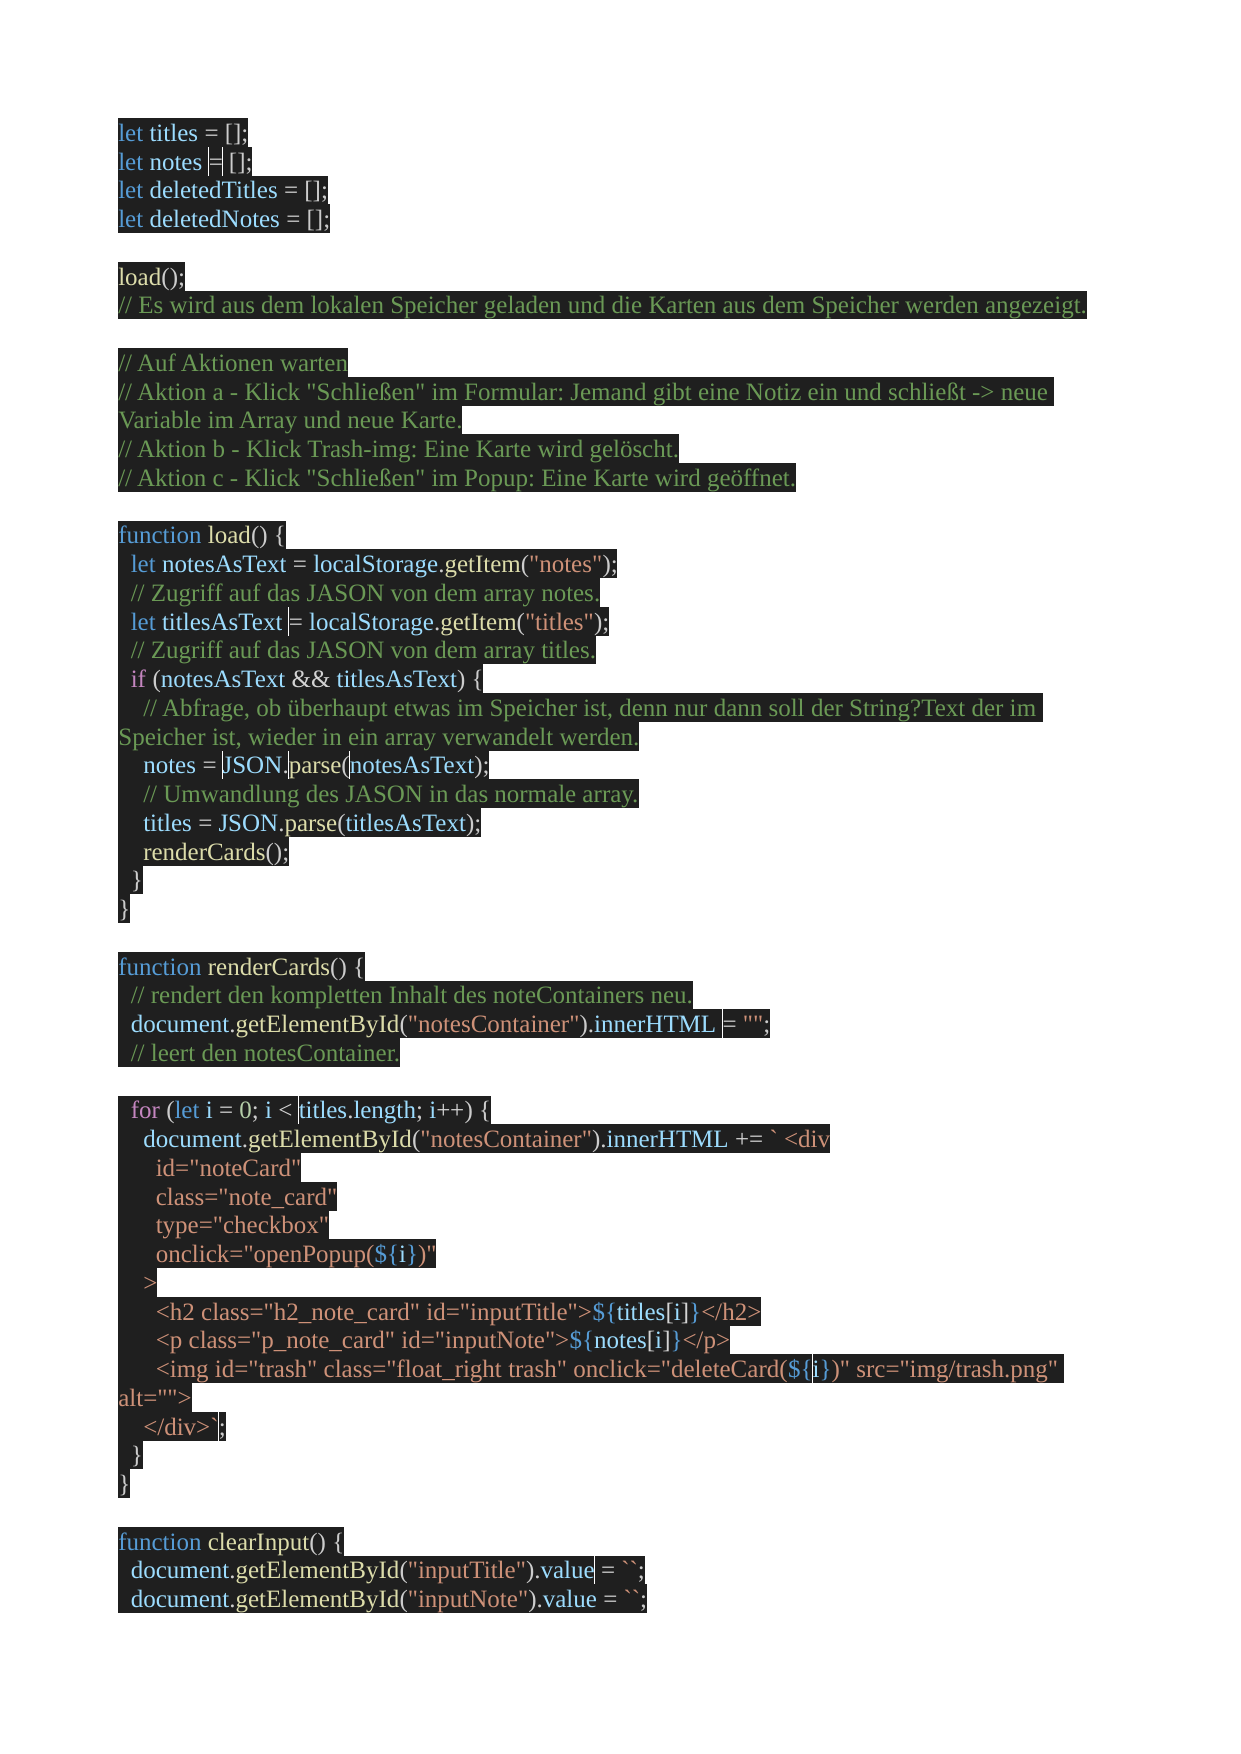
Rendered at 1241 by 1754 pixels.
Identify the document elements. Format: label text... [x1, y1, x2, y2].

text renderCards(); [118, 837, 1122, 866]
text function renderCards() { [118, 952, 1122, 981]
text let notesAsText = localStorage.getItem("notes"); [118, 549, 1122, 578]
text > [118, 1268, 1122, 1297]
text // Aktion a - Klick "Schließen" im Formular: Jemand gibt eine Notiz ein und schließt -> neue Variable im Array und neue Karte. [118, 377, 1122, 434]
text let titles = []; [118, 118, 1122, 147]
text let deletedTitles = []; [118, 176, 1122, 204]
text // Zugriff auf das JASON von dem array titles. [118, 636, 1122, 664]
text // leert den notesContainer. [118, 1038, 1122, 1067]
text } [118, 866, 1122, 894]
text load(); [118, 262, 1122, 291]
text } [118, 894, 1122, 923]
text } [118, 1469, 1122, 1498]
text // Es wird aus dem lokalen Speicher geladen und die Karten aus dem Speicher werden angezeigt. [118, 291, 1122, 319]
text let notes = []; [118, 147, 1122, 176]
text class="note_card" [118, 1182, 1122, 1211]
text let deletedNotes = []; [118, 204, 1122, 233]
text // Umwandlung des JASON in das normale array. [118, 779, 1122, 808]
text // Auf Aktionen warten [118, 348, 1122, 377]
text for (let i = 0; i < titles.length; i++) { [118, 1096, 1122, 1124]
text // Zugriff auf das JASON von dem array notes. [118, 578, 1122, 607]
text // rendert den kompletten Inhalt des noteContainers neu. [118, 981, 1122, 1009]
text function clearInput() { [118, 1527, 1122, 1556]
text document.getElementById("notesContainer").innerHTML = ""; [118, 1009, 1122, 1038]
text <img id="trash" class="float_right trash" onclick="deleteCard(${i})" src="img/trash.png" alt=""> [118, 1354, 1122, 1412]
text } [118, 1441, 1122, 1469]
text // Aktion c - Klick "Schließen" im Popup: Eine Karte wird geöffnet. [118, 463, 1122, 492]
text </div>`; [118, 1412, 1122, 1441]
text if (notesAsText && titlesAsText) { [118, 664, 1122, 693]
text document.getElementById("inputNote").value = ``; [118, 1584, 1122, 1613]
text titles = JSON.parse(titlesAsText); [118, 808, 1122, 837]
text // Aktion b - Klick Trash-img: Eine Karte wird gelöscht. [118, 434, 1122, 463]
text <p class="p_note_card" id="inputNote">${notes[i]}</p> [118, 1326, 1122, 1354]
text document.getElementById("notesContainer").innerHTML += ` <div [118, 1124, 1122, 1153]
text document.getElementById("inputTitle").value = ``; [118, 1556, 1122, 1584]
text <h2 class="h2_note_card" id="inputTitle">${titles[i]}</h2> [118, 1297, 1122, 1326]
text onclick="openPopup(${i})" [118, 1239, 1122, 1268]
text notes = JSON.parse(notesAsText); [118, 751, 1122, 779]
text // Abfrage, ob überhaupt etwas im Speicher ist, denn nur dann soll der String?Text der im Speicher ist, wieder in ein array verwandelt werden. [118, 693, 1122, 751]
text type="checkbox" [118, 1211, 1122, 1239]
text id="noteCard" [118, 1153, 1122, 1182]
text let titlesAsText = localStorage.getItem("titles"); [118, 607, 1122, 636]
text function load() { [118, 521, 1122, 549]
